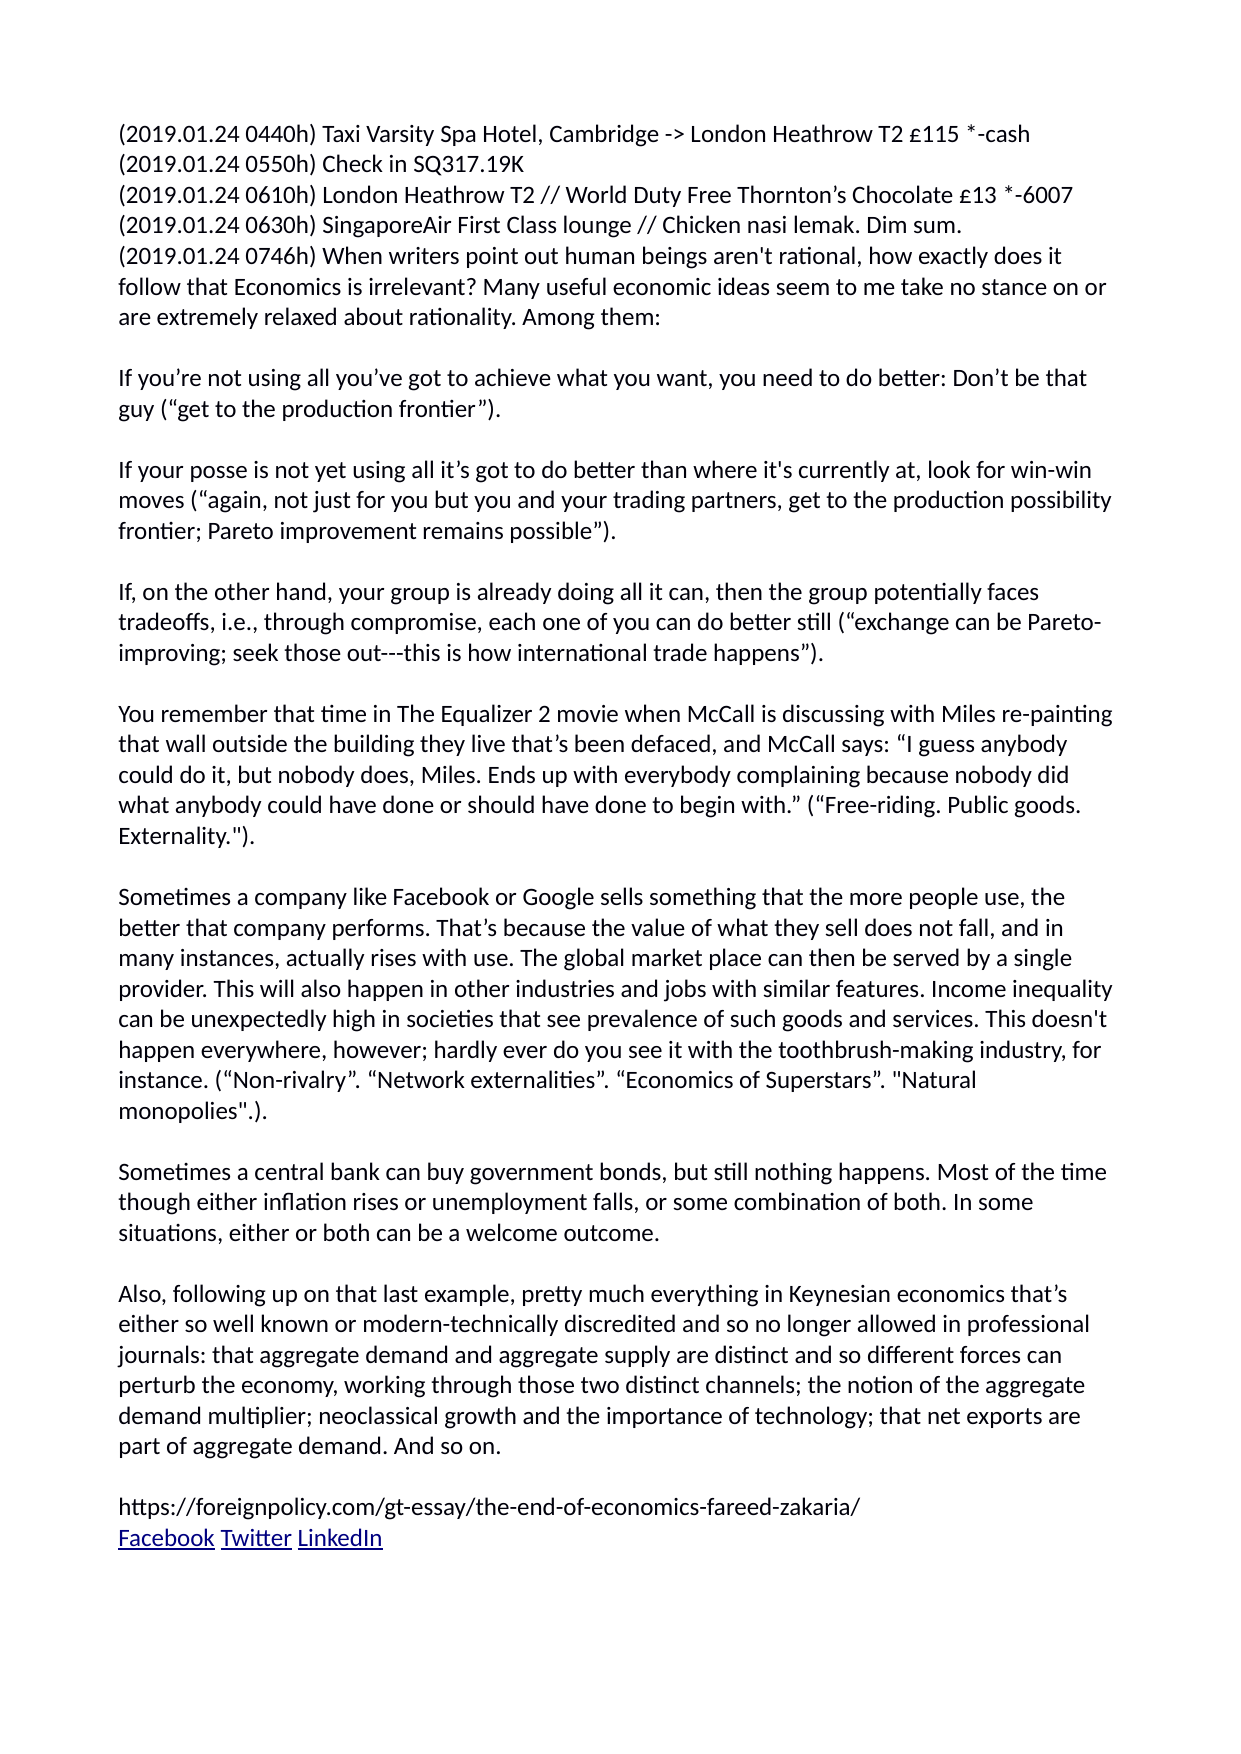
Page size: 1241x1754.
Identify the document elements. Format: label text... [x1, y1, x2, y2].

text Facebook Twitter LinkedIn [118, 1522, 1122, 1553]
text If your posse is not yet using all it’s got to do better than where it's currently at, look for win-win moves (“again, not just for you but you and your trading partners, get to the production possibility frontier; Pareto improvement remains possible”). [118, 454, 1122, 545]
text (2019.01.24 0630h) SingaporeAir First Class lounge // Chicken nasi lemak. Dim sum. [118, 210, 1122, 240]
text (2019.01.24 0610h) London Heathrow T2 // World Duty Free Thornton’s Chocolate £13 *-6007 [118, 179, 1122, 210]
text Also, following up on that last example, pretty much everything in Keynesian economics that’s either so well known or modern-technically discredited and so no longer allowed in professional journals: that aggregate demand and aggregate supply are distinct and so different forces can perturb the economy, working through those two distinct channels; the notion of the aggregate demand multiplier; neoclassical growth and the importance of technology; that net exports are part of aggregate demand. And so on. [118, 1278, 1122, 1461]
text (2019.01.24 0550h) Check in SQ317.19K [118, 149, 1122, 179]
text (2019.01.24 0440h) Taxi Varsity Spa Hotel, Cambridge -> London Heathrow T2 £115 *-cash [118, 118, 1122, 149]
text Sometimes a company like Facebook or Google sells something that the more people use, the better that company performs. That’s because the value of what they sell does not fall, and in many instances, actually rises with use. The global market place can then be served by a single provider. This will also happen in other industries and jobs with similar features. Income inequality can be unexpectedly high in societies that see prevalence of such goods and services. This doesn't happen everywhere, however; hardly ever do you see it with the toothbrush-making industry, for instance. (“Non-rivalry”. “Network externalities”. “Economics of Superstars”. "Natural monopolies".). [118, 881, 1122, 1125]
text If you’re not using all you’ve got to achieve what you want, you need to do better: Don’t be that guy (“get to the production frontier”). [118, 362, 1122, 423]
text (2019.01.24 0746h) When writers point out human beings aren't rational, how exactly does it follow that Economics is irrelevant? Many useful economic ideas seem to me take no stance on or are extremely relaxed about rationality. Among them: [118, 240, 1122, 332]
text If, on the other hand, your group is already doing all it can, then the group potentially faces tradeoffs, i.e., through compromise, each one of you can do better still (“exchange can be Pareto-improving; seek those out---this is how international trade happens”). [118, 576, 1122, 667]
text https://foreignpolicy.com/gt-essay/the-end-of-economics-fareed-zakaria/ [118, 1492, 1122, 1522]
text You remember that time in The Equalizer 2 movie when McCall is discussing with Miles re-painting that wall outside the building they live that’s been defaced, and McCall says: “I guess anybody could do it, but nobody does, Miles. Ends up with everybody complaining because nobody did what anybody could have done or should have done to begin with.” (“Free-riding. Public goods. Externality."). [118, 698, 1122, 851]
text Sometimes a central bank can buy government bonds, but still nothing happens. Most of the time though either inflation rises or unemployment falls, or some combination of both. In some situations, either or both can be a welcome outcome. [118, 1156, 1122, 1247]
